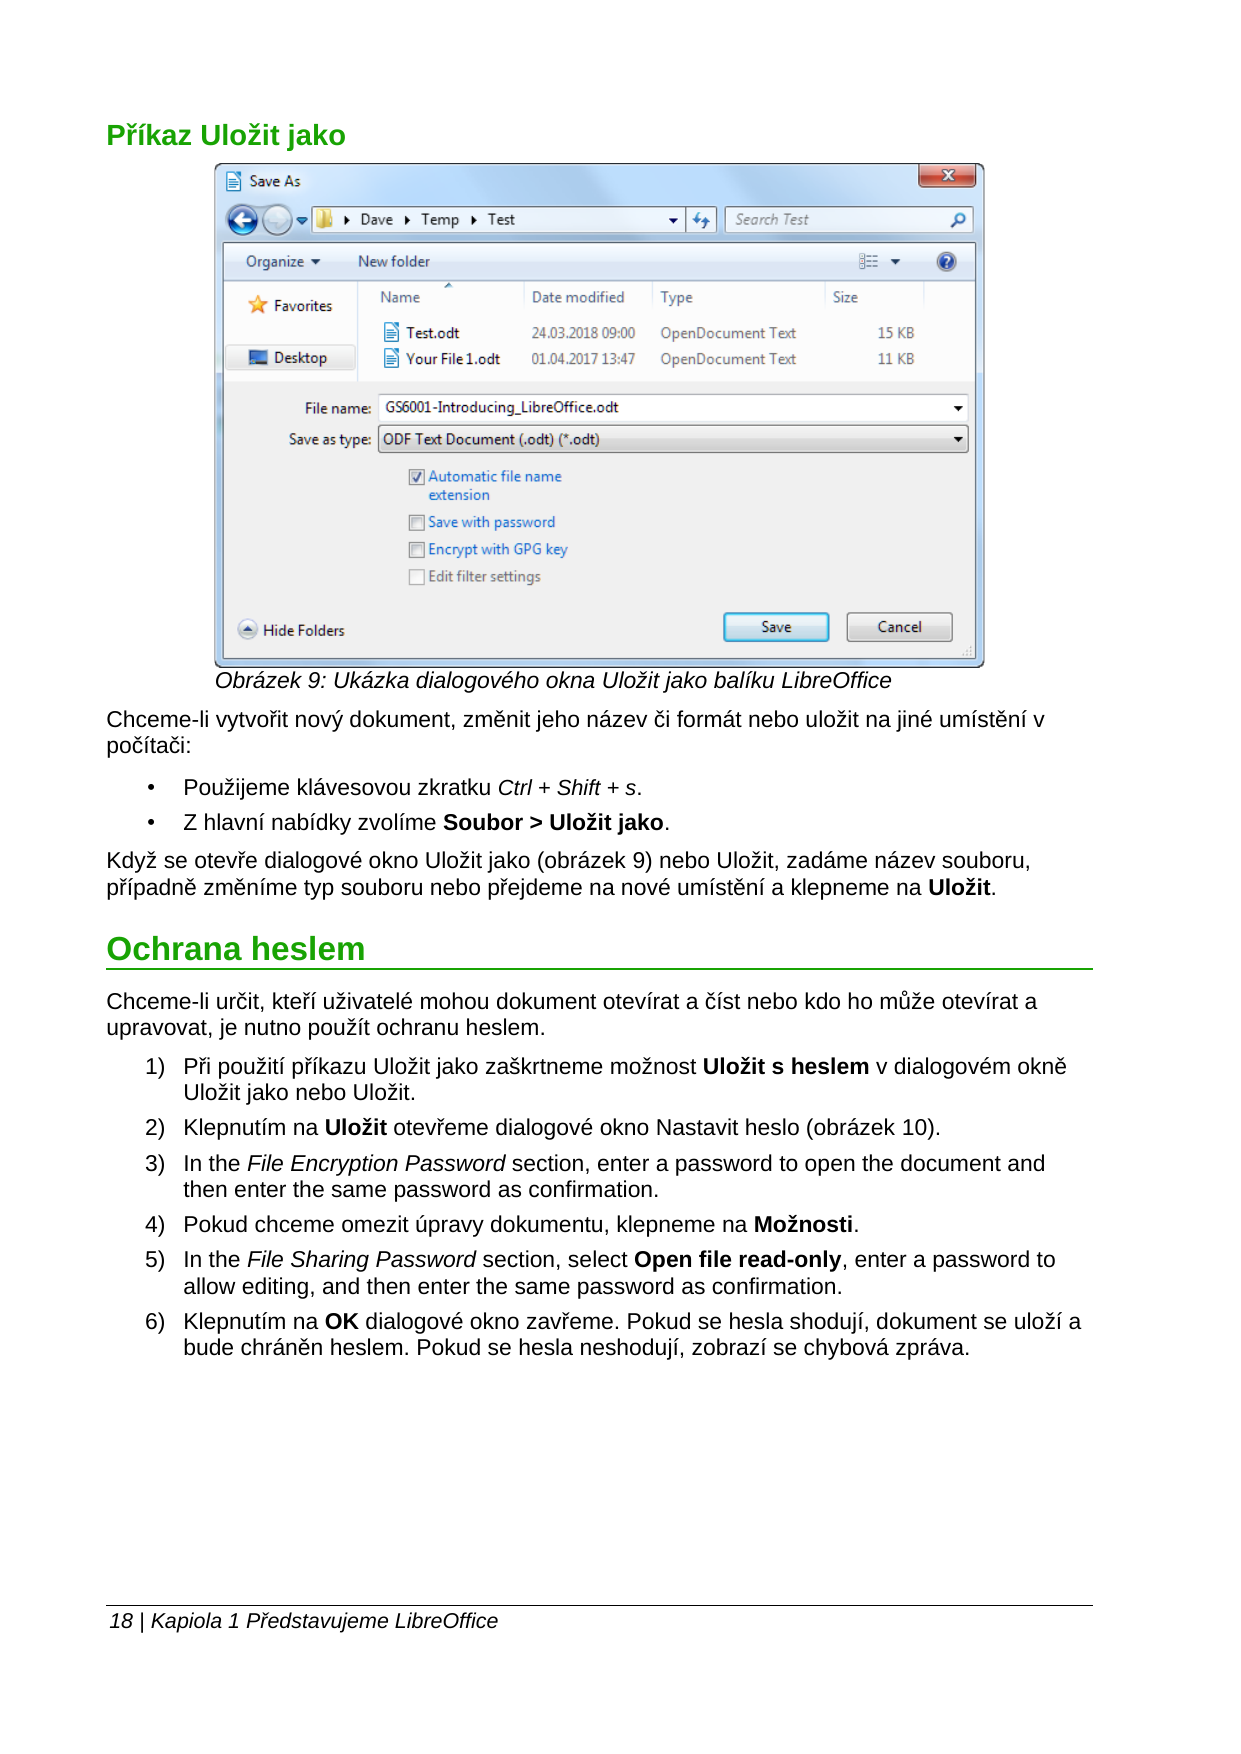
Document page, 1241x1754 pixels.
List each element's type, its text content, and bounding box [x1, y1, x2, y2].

list In the File Encryption Password section, enter a password to open the document and then enter the same password as confirmation. [165, 1149, 1093, 1202]
list Z hlavní nabídky zvolíme Soubor > Uložit jako. [144, 806, 1093, 838]
picture [214, 163, 985, 668]
subtitle Příkaz Uložit jako [106, 118, 1093, 152]
list Pokud chceme omezit úpravy dokumentu, klepneme na Možnosti. [165, 1211, 1093, 1237]
subtitle Ochrana heslem [106, 929, 1093, 968]
text Obrázek 9: Ukázka dialogového okna Uložit jako balíku LibreOffice [214, 668, 984, 694]
list Při použití příkazu Uložit jako zaškrtneme možnost Uložit s heslem v dialogovém okně Uložit jako nebo Uložit. [165, 1053, 1093, 1106]
list In the File Sharing Password section, select Open file read-only, enter a password to allow editing, and then enter the same password as confirmation. [165, 1246, 1093, 1299]
list Použijeme klávesovou zkratku Ctrl + Shift + s. [144, 771, 1093, 800]
text Chceme-li určit, kteří uživatelé mohou dokument otevírat a číst nebo kdo ho může otevírat a upravovat, je nutno použít ochranu heslem. [106, 988, 1093, 1040]
text Když se otevře dialogové okno Uložit jako (obrázek 9) nebo Uložit, zadáme název souboru, případně změníme typ souboru nebo přejdeme na nové umístění a klepneme na Uložit. [106, 847, 1093, 900]
list Klepnutím na OK dialogové okno zavřeme. Pokud se hesla shodují, dokument se uloží a bude chráněn heslem. Pokud se hesla neshodují, zobrazí se chybová zpráva. [165, 1308, 1093, 1361]
list Klepnutím na Uložit otevřeme dialogové okno Nastavit heslo (obrázek 10). [165, 1114, 1093, 1141]
text Chceme-li vytvořit nový dokument, změnit jeho název či formát nebo uložit na jiné umístění v počítači: [106, 706, 1093, 758]
